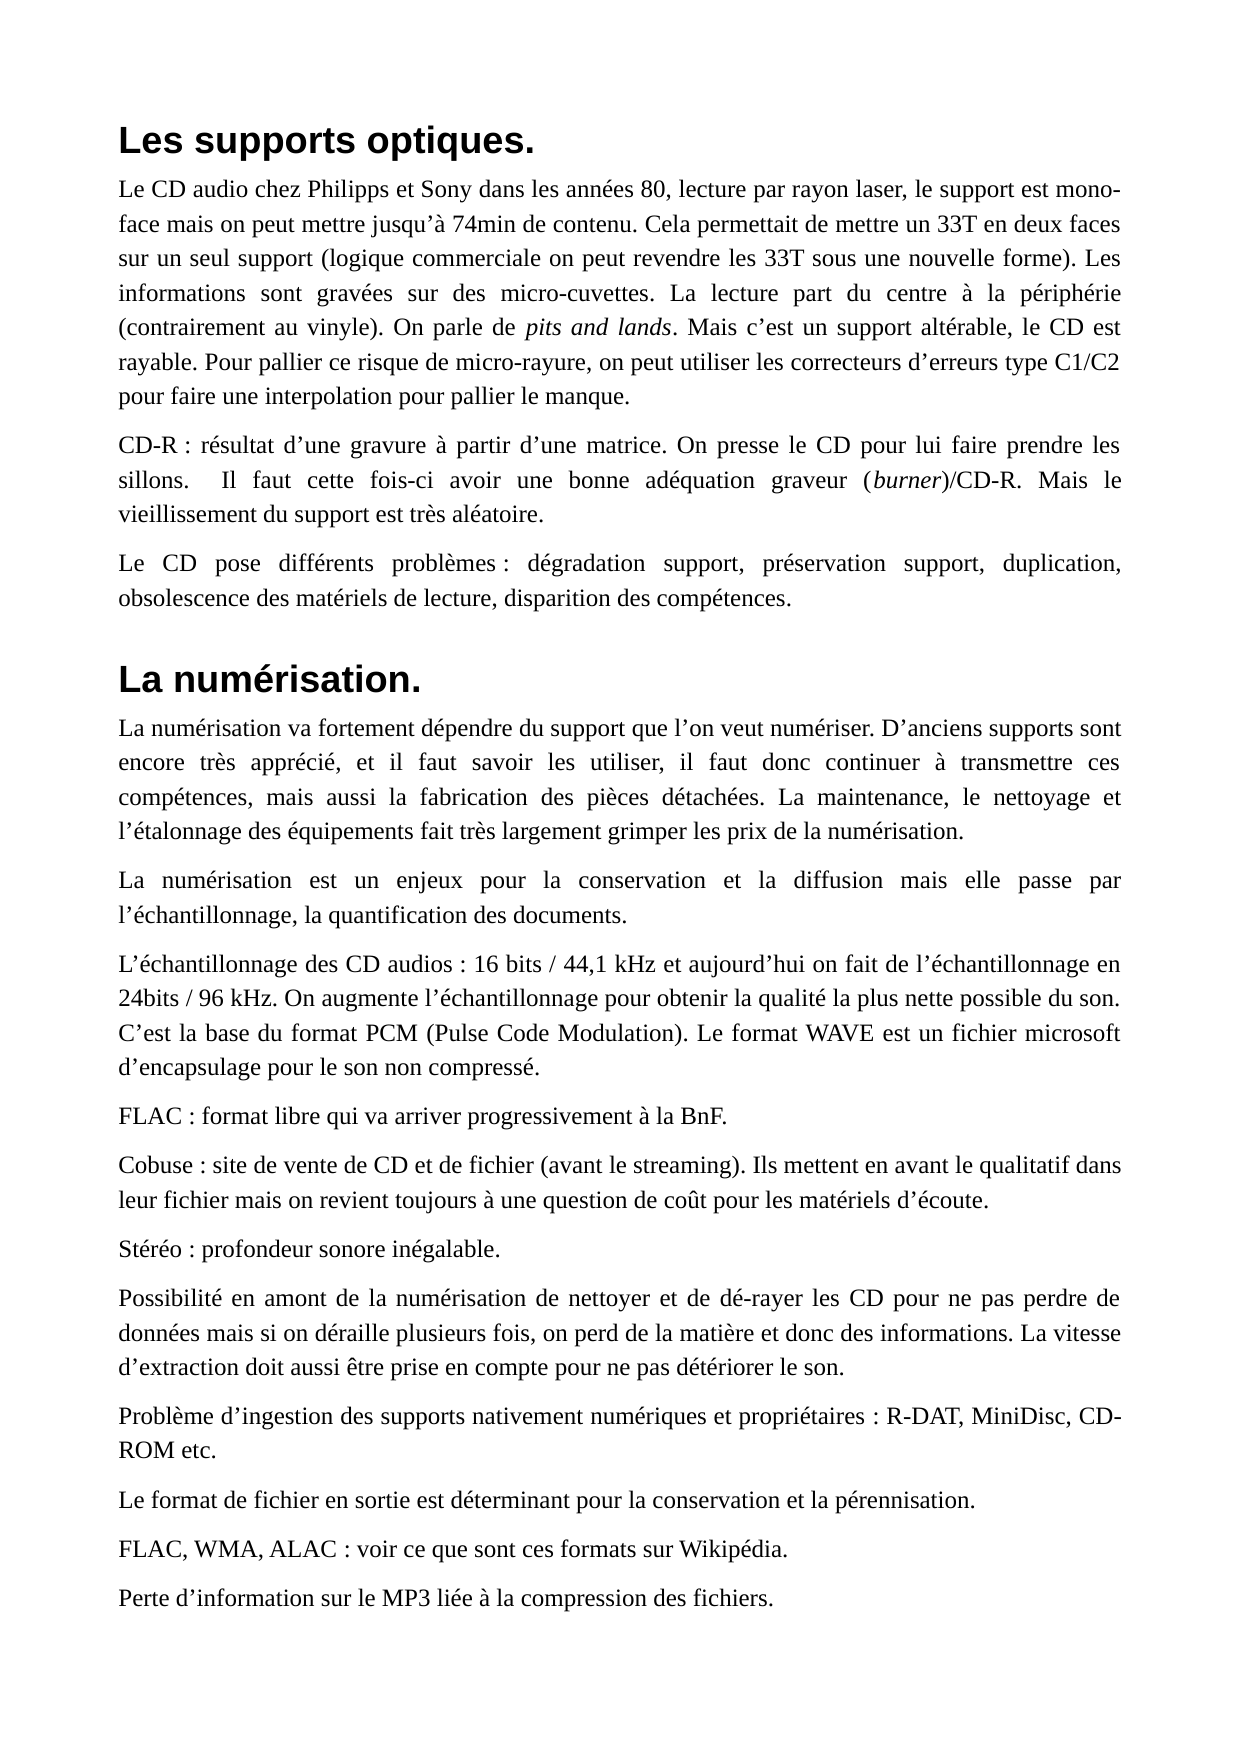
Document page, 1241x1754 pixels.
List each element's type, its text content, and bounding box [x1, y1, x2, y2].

text Le format de fichier en sortie est déterminant pour la conservation et la pérennisation. [118, 1485, 1122, 1513]
text Possibilité en amont de la numérisation de nettoyer et de dé-rayer les CD pour ne pas perdre de données mais si on déraille plusieurs fois, on perd de la matière et donc des informations. La vitesse d’extraction doit aussi être prise en compte pour ne pas détériorer le son. [118, 1283, 1122, 1381]
text Le CD pose différents problèmes : dégradation support, préservation support, duplication, obsolescence des matériels de lecture, disparition des compétences. [118, 548, 1122, 611]
text FLAC, WMA, ALAC : voir ce que sont ces formats sur Wikipédia. [118, 1534, 1122, 1562]
text FLAC : format libre qui va arriver progressivement à la BnF. [118, 1101, 1122, 1130]
subtitle Les supports optiques. [118, 118, 1122, 162]
text Cobuse : site de vente de CD et de fichier (avant le streaming). Ils mettent en avant le qualitatif dans leur fichier mais on revient toujours à une question de coût pour les matériels d’écoute. [118, 1151, 1122, 1214]
text Stéréo : profondeur sonore inégalable. [118, 1234, 1122, 1263]
text La numérisation va fortement dépendre du support que l’on veut numériser. D’anciens supports sont encore très apprécié, et il faut savoir les utiliser, il faut donc continuer à transmettre ces compétences, mais aussi la fabrication des pièces détachées. La maintenance, le nettoyage et l’étalonnage des équipements fait très largement grimper les prix de la numérisation. [118, 713, 1122, 845]
text Problème d’ingestion des supports nativement numériques et propriétaires : R-DAT, MiniDisc, CD-ROM etc. [118, 1401, 1122, 1464]
subtitle La numérisation. [118, 657, 1122, 700]
text Le CD audio chez Philipps et Sony dans les années 80, lecture par rayon laser, le support est mono-face mais on peut mettre jusqu’à 74min de contenu. Cela permettait de mettre un 33T en deux faces sur un seul support (logique commerciale on peut revendre les 33T sous une nouvelle forme). Les informations sont gravées sur des micro-cuvettes. La lecture part du centre à la périphérie (contrairement au vinyle). On parle de pits and lands. Mais c’est un support altérable, le CD est rayable. Pour pallier ce risque de micro-rayure, on peut utiliser les correcteurs d’erreurs type C1/C2 pour faire une interpolation pour pallier le manque. [118, 174, 1122, 410]
text CD-R : résultat d’une gravure à partir d’une matrice. On presse le CD pour lui faire prendre les sillons. Il faut cette fois-ci avoir une bonne adéquation graveur (burner)/CD-R. Mais le vieillissement du support est très aléatoire. [118, 430, 1122, 528]
text Perte d’information sur le MP3 liée à la compression des fichiers. [118, 1583, 1122, 1612]
text L’échantillonnage des CD audios : 16 bits / 44,1 kHz et aujourd’hui on fait de l’échantillonnage en 24bits / 96 kHz. On augmente l’échantillonnage pour obtenir la qualité la plus nette possible du son. C’est la base du format PCM (Pulse Code Modulation). Le format WAVE est un fichier microsoft d’encapsulage pour le son non compressé. [118, 949, 1122, 1081]
text La numérisation est un enjeux pour la conservation et la diffusion mais elle passe par l’échantillonnage, la quantification des documents. [118, 865, 1122, 929]
